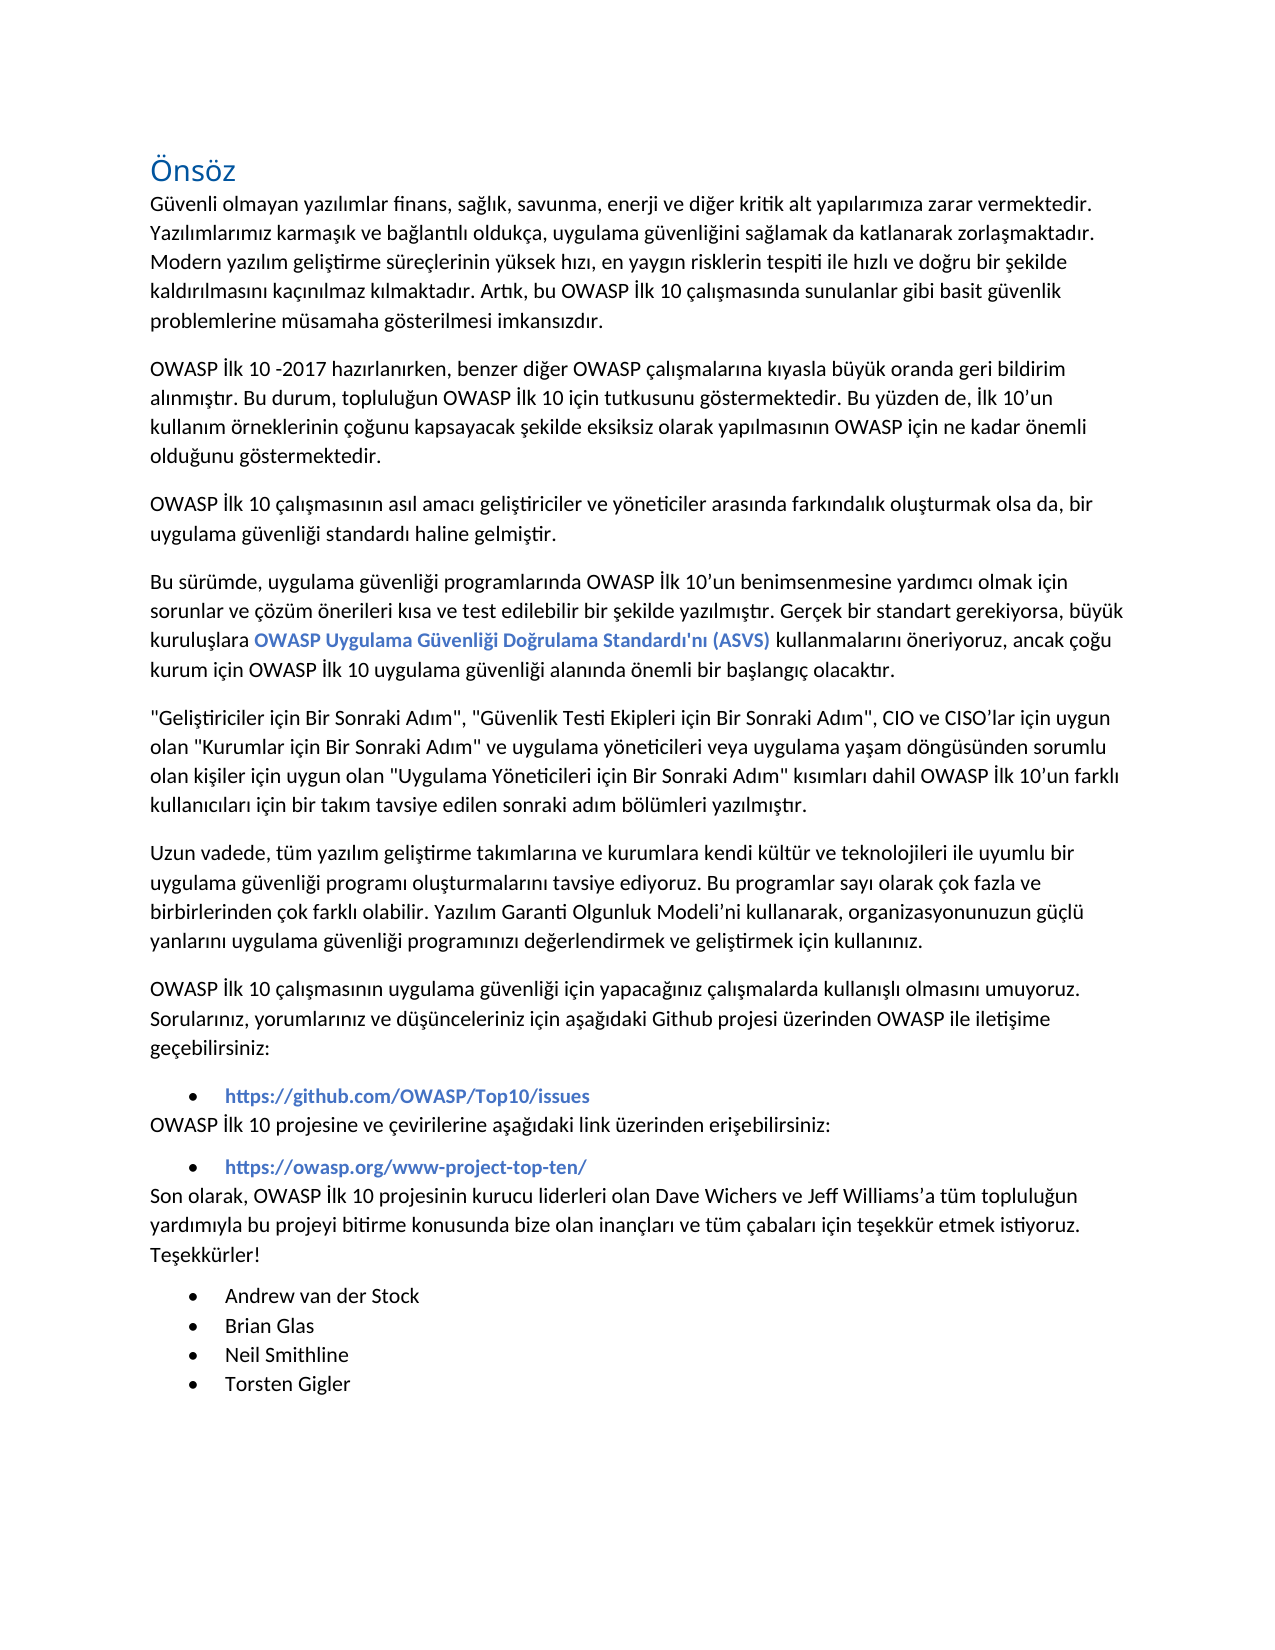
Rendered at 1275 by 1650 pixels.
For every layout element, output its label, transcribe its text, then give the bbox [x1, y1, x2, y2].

text Bu sürümde, uygulama güvenliği programlarında OWASP İlk 10’un benimsenmesine yardımcı olmak için sorunlar ve çözüm önerileri kısa ve test edilebilir bir şekilde yazılmıştır. Gerçek bir standart gerekiyorsa, büyük kuruluşlara OWASP Uygulama Güvenliği Doğrulama Standardı'nı (ASVS) kullanmalarını öneriyoruz, ancak çoğu kurum için OWASP İlk 10 uygulama güvenliği alanında önemli bir başlangıç olacaktır. [150, 568, 1125, 682]
text Son olarak, OWASP İlk 10 projesinin kurucu liderleri olan Dave Wichers ve Jeff Williams’a tüm topluluğun yardımıyla bu projeyi bitirme konusunda bize olan inançları ve tüm çabaları için teşekkür etmek istiyoruz. Teşekkürler! [150, 1182, 1125, 1267]
text Güvenli olmayan yazılımlar finans, sağlık, savunma, enerji ve diğer kritik alt yapılarımıza zarar vermektedir. Yazılımlarımız karmaşık ve bağlantılı oldukça, uygulama güvenliğini sağlamak da katlanarak zorlaşmaktadır. Modern yazılım geliştirme süreçlerinin yüksek hızı, en yaygın risklerin tespiti ile hızlı ve doğru bir şekilde kaldırılmasını kaçınılmaz kılmaktadır. Artık, bu OWASP İlk 10 çalışmasında sunulanlar gibi basit güvenlik problemlerine müsamaha gösterilmesi imkansızdır. [150, 190, 1125, 333]
text OWASP İlk 10 çalışmasının asıl amacı geliştiriciler ve yöneticiler arasında farkındalık oluşturmak olsa da, bir uygulama güvenliği standardı haline gelmiştir. [150, 491, 1125, 547]
list https://owasp.org/www-project-top-ten/ [187, 1153, 1125, 1180]
text Uzun vadede, tüm yazılım geliştirme takımlarına ve kurumlara kendi kültür ve teknolojileri ile uyumlu bir uygulama güvenliği programı oluşturmalarını tavsiye ediyoruz. Bu programlar sayı olarak çok fazla ve birbirlerinden çok farklı olabilir. Yazılım Garanti Olgunluk Modeli’ni kullanarak, organizasyonunuzun güçlü yanlarını uygulama güvenliği programınızı değerlendirmek ve geliştirmek için kullanınız. [150, 839, 1125, 954]
list https://github.com/OWASP/Top10/issues [187, 1082, 1125, 1109]
list Torsten Gigler [187, 1370, 1125, 1397]
list Neil Smithline [187, 1341, 1125, 1368]
list Andrew van der Stock [187, 1283, 1125, 1309]
text OWASP İlk 10 -2017 hazırlanırken, benzer diğer OWASP çalışmalarına kıyasla büyük oranda geri bildirim alınmıştır. Bu durum, topluluğun OWASP İlk 10 için tutkusunu göstermektedir. Bu yüzden de, İlk 10’un kullanım örneklerinin çoğunu kapsayacak şekilde eksiksiz olarak yapılmasının OWASP için ne kadar önemli olduğunu göstermektedir. [150, 355, 1125, 469]
list Brian Glas [187, 1312, 1125, 1338]
text OWASP İlk 10 projesine ve çevirilerine aşağıdaki link üzerinden erişebilirsiniz: [150, 1111, 1125, 1138]
subtitle Önsöz [150, 150, 1125, 190]
text OWASP İlk 10 çalışmasının uygulama güvenliği için yapacağınız çalışmalarda kullanışlı olmasını umuyoruz. Sorularınız, yorumlarınız ve düşünceleriniz için aşağıdaki Github projesi üzerinden OWASP ile iletişime geçebilirsiniz: [150, 975, 1125, 1061]
text "Geliştiriciler için Bir Sonraki Adım", "Güvenlik Testi Ekipleri için Bir Sonraki Adım", CIO ve CISO’lar için uygun olan "Kurumlar için Bir Sonraki Adım" ve uygulama yöneticileri veya uygulama yaşam döngüsünden sorumlu olan kişiler için uygun olan "Uygulama Yöneticileri için Bir Sonraki Adım" kısımları dahil OWASP İlk 10’un farklı kullanıcıları için bir takım tavsiye edilen sonraki adım bölümleri yazılmıştır. [150, 704, 1125, 818]
